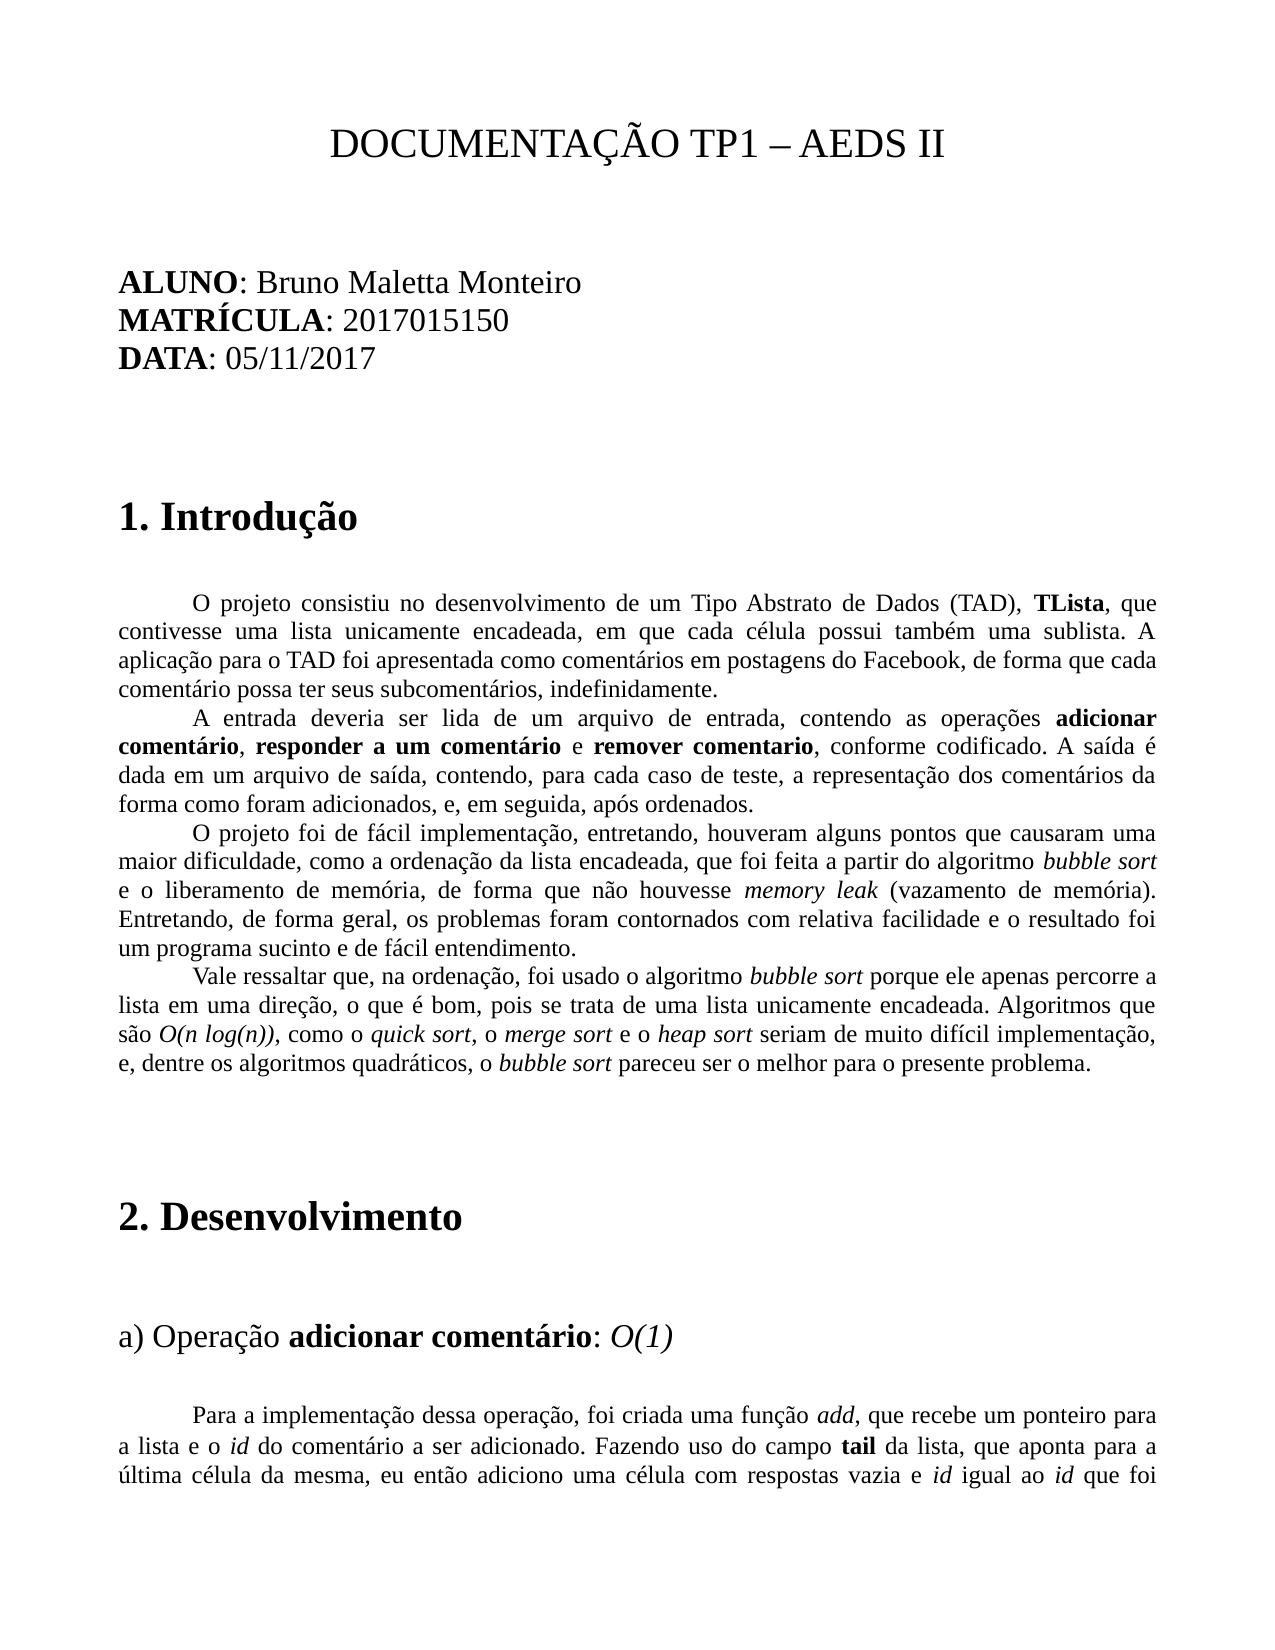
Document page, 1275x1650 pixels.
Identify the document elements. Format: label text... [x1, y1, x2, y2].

text a) Operação adicionar comentário: O(1) [118, 1316, 1157, 1354]
text Vale ressaltar que, na ordenação, foi usado o algoritmo bubble sort porque ele apenas percorre a lista em uma direção, o que é bom, pois se trata de uma lista unicamente encadeada. Algoritmos que são O(n log(n)), como o quick sort, o merge sort e o heap sort seriam de muito difícil implementação, e, dentre os algoritmos quadráticos, o bubble sort pareceu ser o melhor para o presente problema. [118, 961, 1157, 1076]
text O projeto foi de fácil implementação, entretando, houveram alguns pontos que causaram uma maior dificuldade, como a ordenação da lista encadeada, que foi feita a partir do algoritmo bubble sort e o liberamento de memória, de forma que não houvesse memory leak (vazamento de memória). Entretando, de forma geral, os problemas foram contornados com relativa facilidade e o resultado foi um programa sucinto e de fácil entendimento. [118, 818, 1157, 961]
text DATA: 05/11/2017 [118, 338, 1157, 377]
text ALUNO: Bruno Maletta Monteiro [118, 262, 1157, 300]
text Para a implementação dessa operação, foi criada uma função add, que recebe um ponteiro para a lista e o id do comentário a ser adicionado. Fazendo uso do campo tail da lista, que aponta para a última célula da mesma, eu então adiciono uma célula com respostas vazia e id igual ao id que foi [118, 1393, 1157, 1488]
text A entrada deveria ser lida de um arquivo de entrada, contendo as operações adicionar comentário, responder a um comentário e remover comentario, conforme codificado. A saída é dada em um arquivo de saída, contendo, para cada caso de teste, a representação dos comentários da forma como foram adicionados, e, em seguida, após ordenados. [118, 703, 1157, 818]
text 2. Desenvolvimento [118, 1191, 1157, 1239]
text DOCUMENTAÇÃO TP1 – AEDS II [118, 118, 1157, 166]
text O projeto consistiu no desenvolvimento de um Tipo Abstrato de Dados (TAD), TLista, que contivesse uma lista unicamente encadeada, em que cada célula possui também uma sublista. A aplicação para o TAD foi apresentada como comentários em postagens do Facebook, de forma que cada comentário possa ter seus subcomentários, indefinidamente. [118, 588, 1157, 703]
text 1. Introdução [118, 492, 1157, 540]
text MATRÍCULA: 2017015150 [118, 300, 1157, 338]
